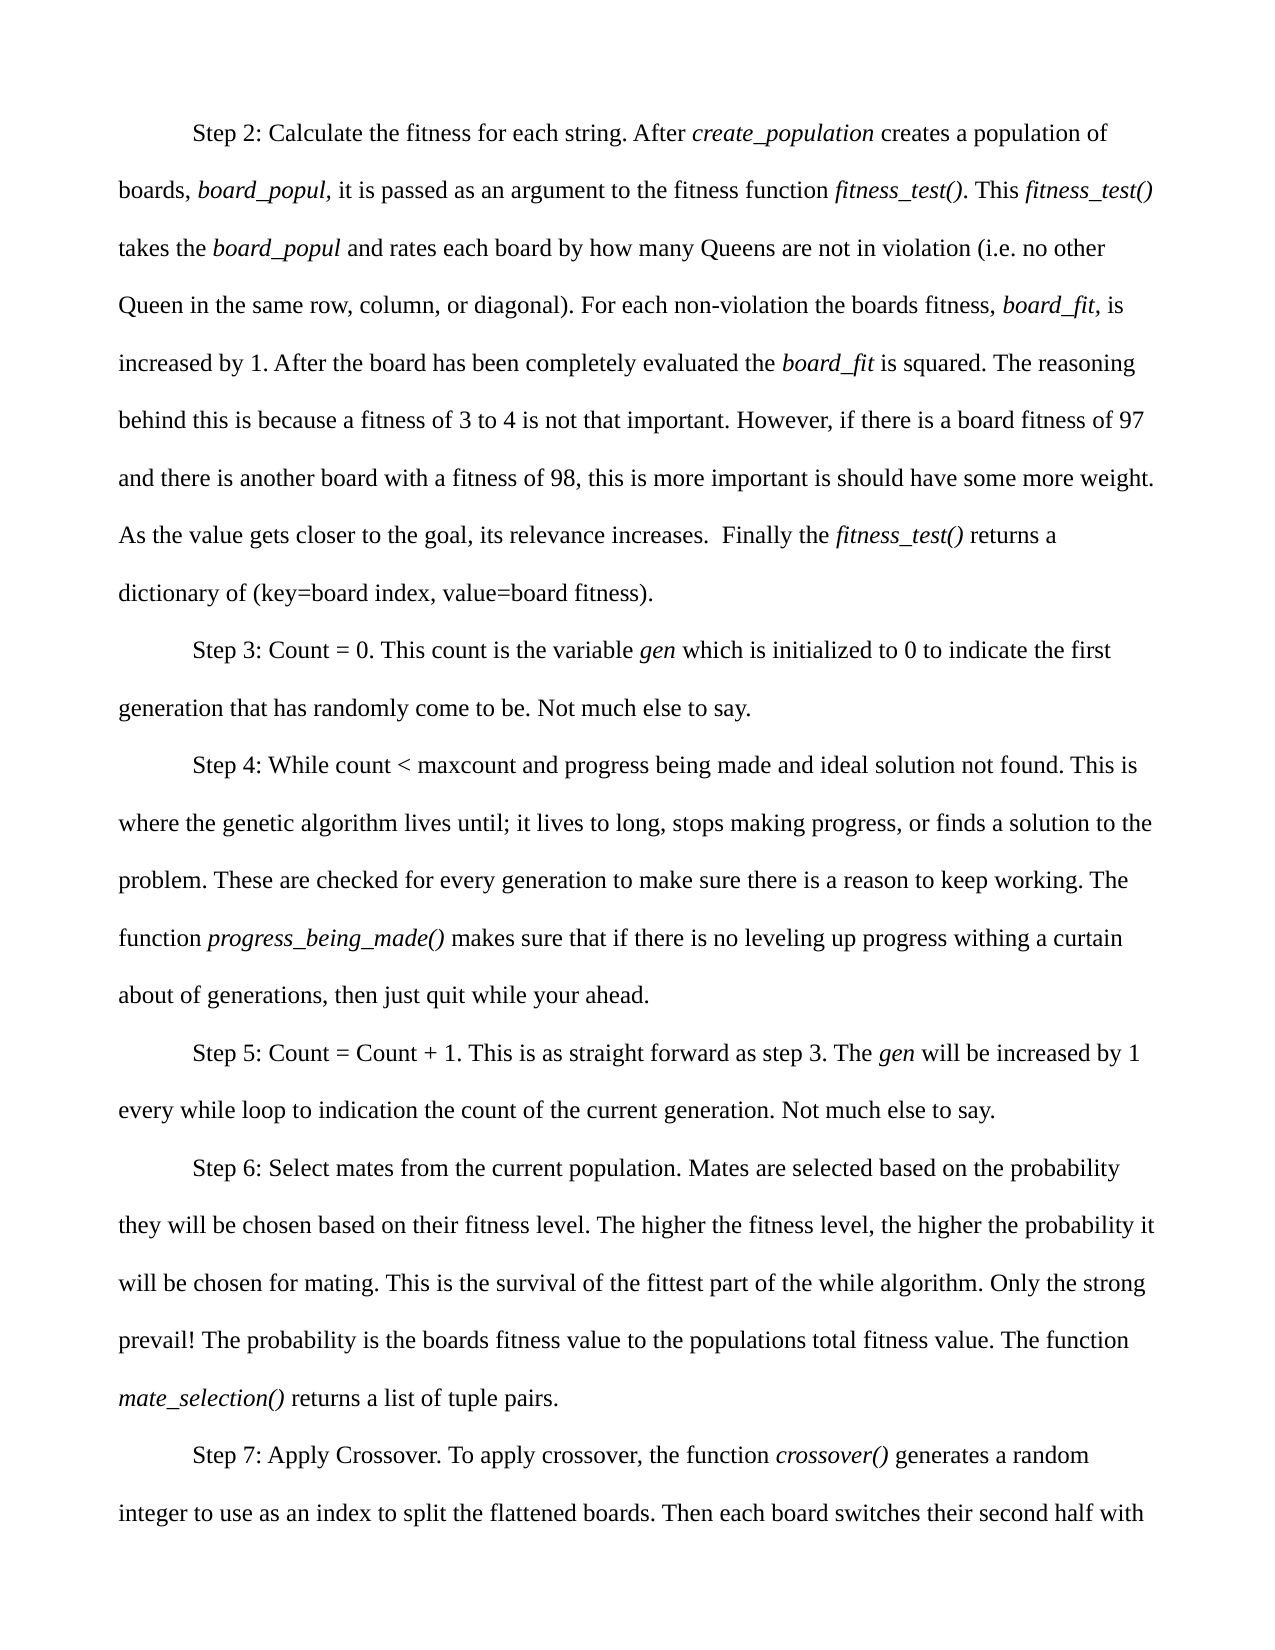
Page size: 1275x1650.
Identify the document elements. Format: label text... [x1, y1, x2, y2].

text Step 3: Count = 0. This count is the variable gen which is initialized to 0 to indicate the first generation that has randomly come to be. Not much else to say. [118, 636, 1157, 722]
text Step 4: While count < maxcount and progress being made and ideal solution not found. This is where the genetic algorithm lives until; it lives to long, stops making progress, or finds a solution to the problem. These are checked for every generation to make sure there is a reason to keep working. The function progress_being_made() makes sure that if there is no leveling up progress withing a curtain about of generations, then just quit while your ahead. [118, 751, 1157, 1009]
text Step 2: Calculate the fitness for each string. After create_population creates a population of boards, board_popul, it is passed as an argument to the fitness function fitness_test(). This fitness_test() takes the board_popul and rates each board by how many Queens are not in violation (i.e. no other Queen in the same row, column, or diagonal). For each non-violation the boards fitness, board_fit, is increased by 1. After the board has been completely evaluated the board_fit is squared. The reasoning behind this is because a fitness of 3 to 4 is not that important. However, if there is a board fitness of 97 and there is another board with a fitness of 98, this is more important is should have some more weight. As the value gets closer to the goal, its relevance increases. Finally the fitness_test() returns a dictionary of (key=board index, value=board fitness). [118, 118, 1157, 607]
text Step 7: Apply Crossover. To apply crossover, the function crossover() generates a random integer to use as an index to split the flattened boards. Then each board switches their second half with [118, 1441, 1157, 1527]
text Step 6: Select mates from the current population. Mates are selected based on the probability they will be chosen based on their fitness level. The higher the fitness level, the higher the probability it will be chosen for mating. This is the survival of the fittest part of the while algorithm. Only the strong prevail! The probability is the boards fitness value to the populations total fitness value. The function mate_selection() returns a list of tuple pairs. [118, 1153, 1157, 1412]
text Step 5: Count = Count + 1. This is as straight forward as step 3. The gen will be increased by 1 every while loop to indication the count of the current generation. Not much else to say. [118, 1038, 1157, 1124]
